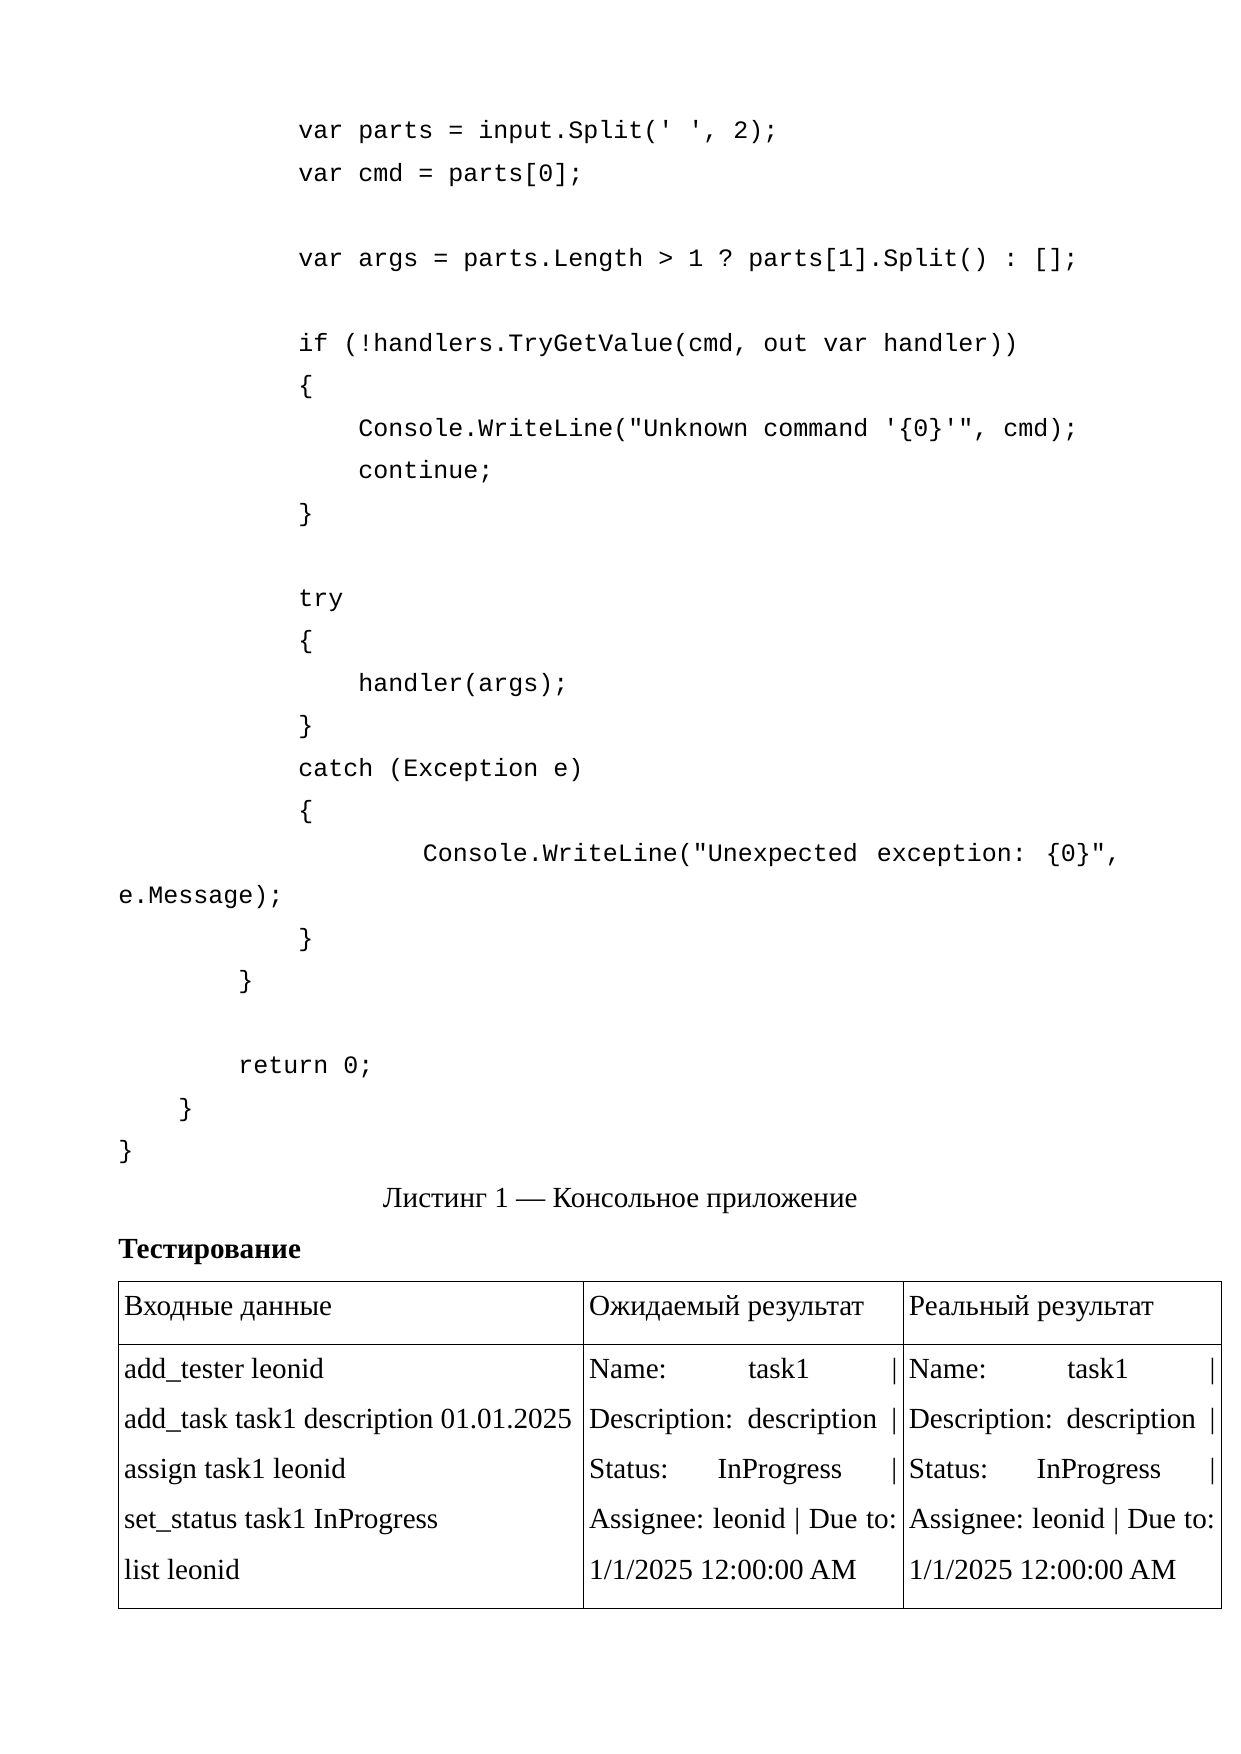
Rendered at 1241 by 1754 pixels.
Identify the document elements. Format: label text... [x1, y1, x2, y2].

text { [118, 373, 1122, 401]
text { [118, 628, 1122, 656]
table_header Ожидаемый результат [584, 1282, 903, 1344]
text var cmd = parts[0]; [118, 161, 1122, 189]
text return 0; [118, 1053, 1122, 1081]
text handler(args); [118, 671, 1122, 699]
text var parts = input.Split(' ', 2); [118, 118, 1122, 146]
table_cell Name: task1 | Description: description | Status: InProgress | Assignee: leonid | Due to: 1/1/2025 12:00:00 AM [904, 1345, 1221, 1608]
table_header Реальный результат [904, 1282, 1221, 1344]
text { [118, 798, 1122, 826]
text Листинг 1 — Консольное приложение [118, 1181, 1122, 1214]
text continue; [118, 458, 1122, 486]
table_header Входные данные [119, 1282, 583, 1344]
text } [118, 1096, 1122, 1124]
text Console.WriteLine("Unexpected exception: {0}", e.Message); [118, 841, 1122, 911]
text } [118, 501, 1122, 529]
text } [118, 926, 1122, 954]
text Тестирование [118, 1231, 1122, 1264]
text } [118, 713, 1122, 741]
text } [118, 1138, 1122, 1166]
text try [118, 586, 1122, 614]
text catch (Exception e) [118, 756, 1122, 784]
table_cell add_tester leonid add_task task1 description 01.01.2025 assign task1 leonid set_status task1 InProgress list leonid [119, 1345, 583, 1608]
text var args = parts.Length > 1 ? parts[1].Split() : []; [118, 246, 1122, 274]
text if (!handlers.TryGetValue(cmd, out var handler)) [118, 331, 1122, 359]
text Console.WriteLine("Unknown command '{0}'", cmd); [118, 416, 1122, 444]
text } [118, 968, 1122, 996]
table_cell Name: task1 | Description: description | Status: InProgress | Assignee: leonid | Due to: 1/1/2025 12:00:00 AM [584, 1345, 903, 1608]
